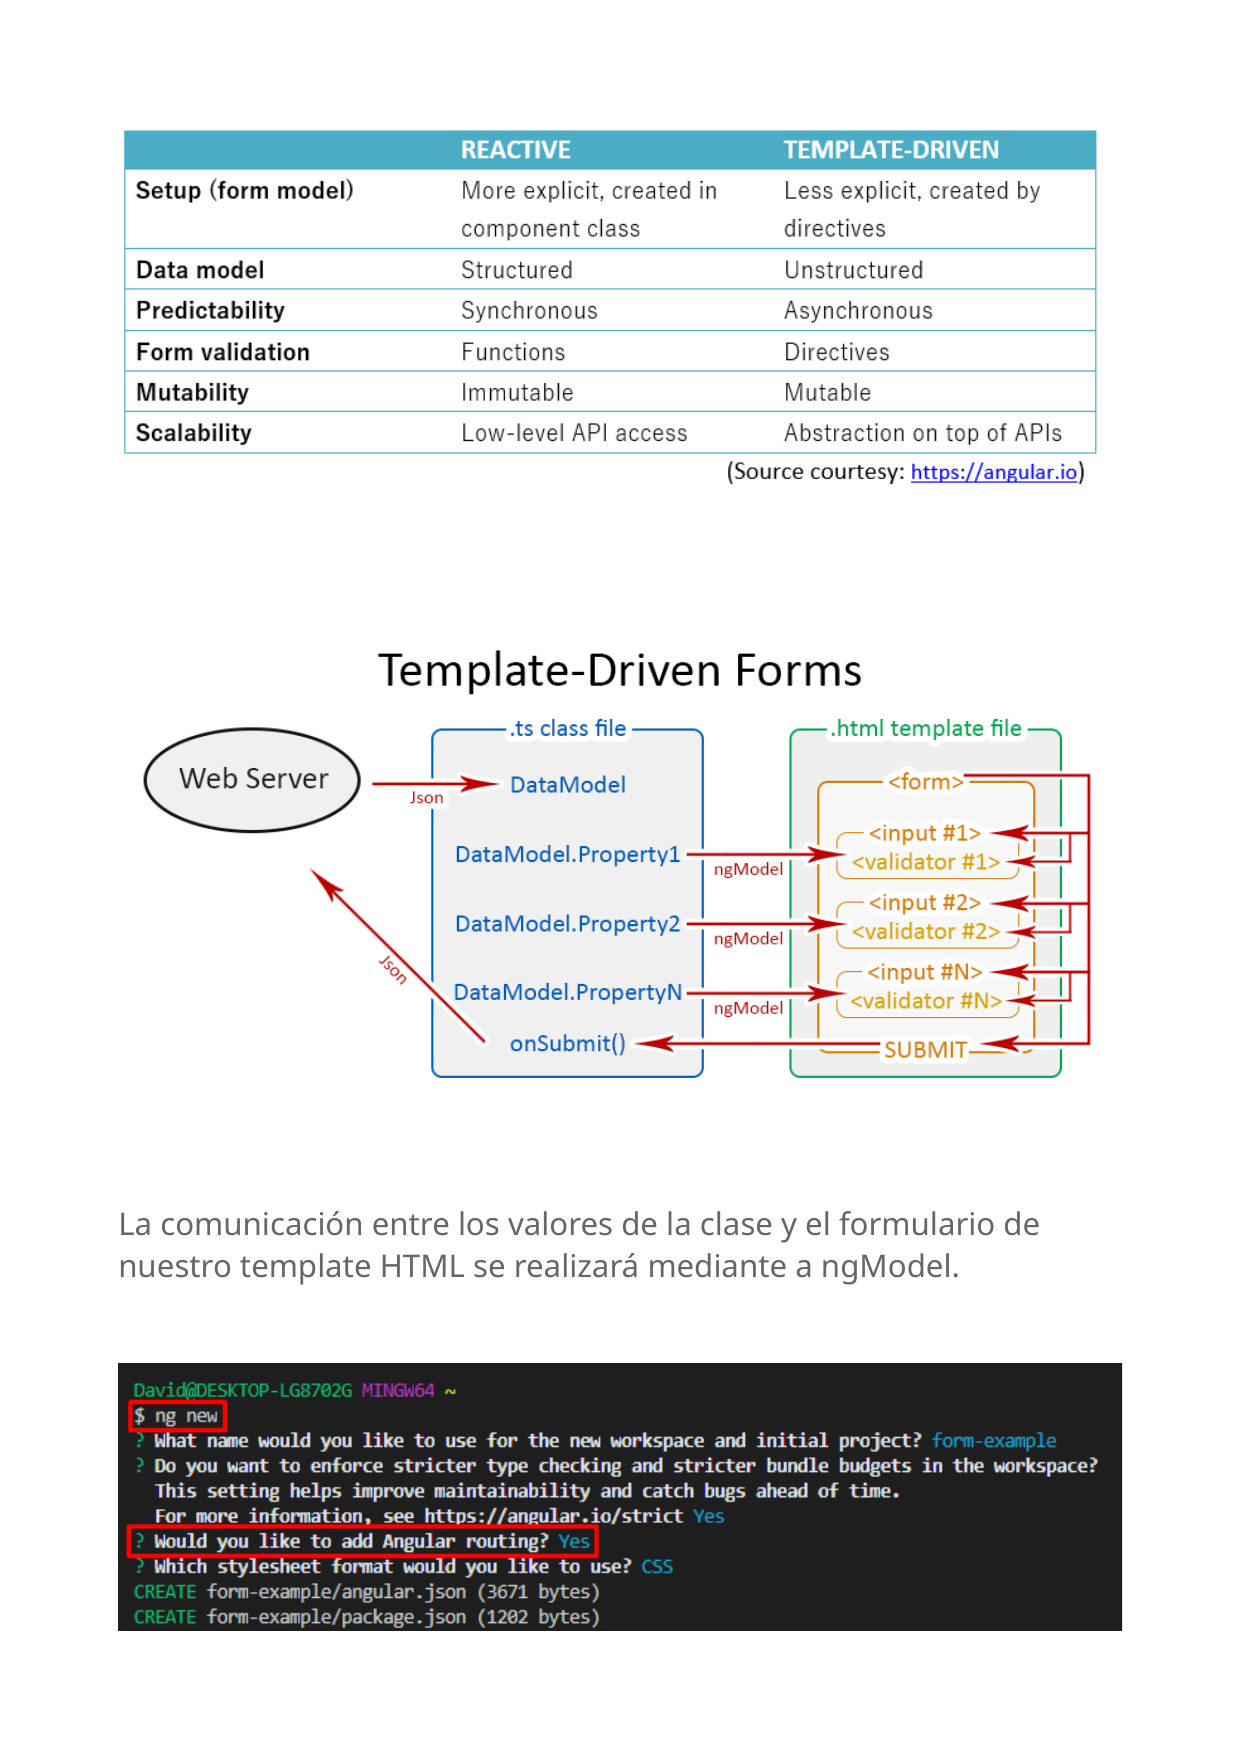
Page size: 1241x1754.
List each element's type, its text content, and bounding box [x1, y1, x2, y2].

picture [118, 1363, 1123, 1631]
picture [118, 118, 1123, 498]
picture [118, 612, 1123, 1125]
text La comunicación entre los valores de la clase y el formulario de nuestro template HTML se realizará mediante a ngModel. [118, 1201, 1122, 1287]
